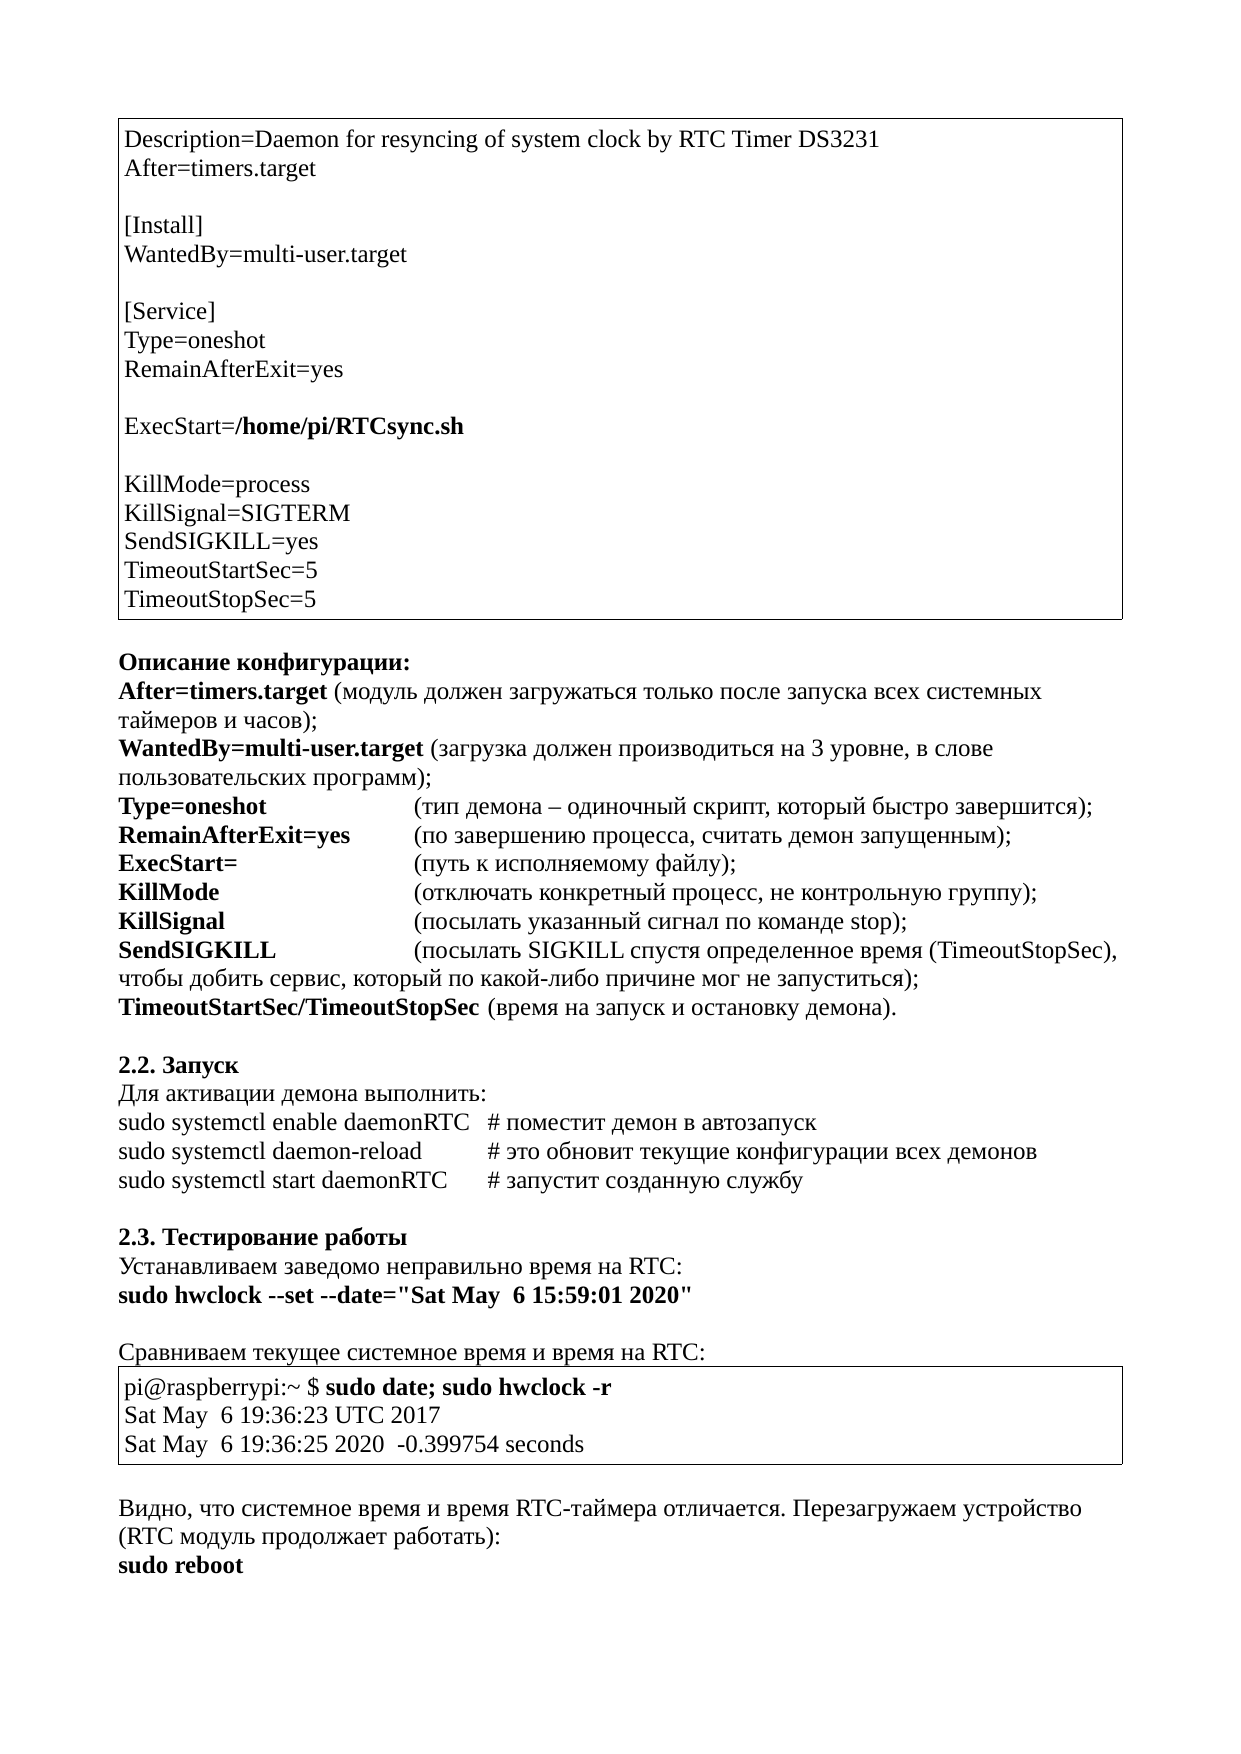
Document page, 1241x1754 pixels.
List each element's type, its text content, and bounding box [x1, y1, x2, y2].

text Для активации демона выполнить: [118, 1078, 1122, 1107]
text KillSignal (посылать указанный сигнал по команде stop); [118, 906, 1122, 935]
text Описание конфигурации: [118, 647, 1122, 676]
text sudo systemctl start daemonRTC # запустит созданную службу [118, 1165, 1122, 1193]
text sudo reboot [118, 1550, 1122, 1579]
table_header Description=Daemon for resyncing of system clock by RTC Timer DS3231 After=timers.target [Install] WantedBy=multi-user.target [Service] Type=oneshot RemainAfterExit=yes ExecStart=/home/pi/RTCsync.sh KillMode=process KillSignal=SIGTERM SendSIGKILL=yes TimeoutStartSec=5 TimeoutStopSec=5 [119, 119, 1122, 618]
text KillMode (отключать конкретный процесс, не контрольную группу); [118, 877, 1122, 906]
text 2.3. Тестирование работы [118, 1222, 1122, 1251]
text TimeoutStartSec/TimeoutStopSec (время на запуск и остановку демона). [118, 992, 1122, 1021]
text sudo systemctl enable daemonRTC # поместит демон в автозапуск [118, 1107, 1122, 1136]
text ExecStart= (путь к исполняемому файлу); [118, 848, 1122, 877]
text After=timers.target (модуль должен загружаться только после запуска всех системных таймеров и часов); [118, 676, 1122, 733]
text sudo systemctl daemon-reload # это обновит текущие конфигурации всех демонов [118, 1136, 1122, 1165]
text Видно, что системное время и время RTC-таймера отличается. Перезагружаем устройство (RTC модуль продолжает работать): [118, 1493, 1122, 1550]
text Type=oneshot (тип демона – одиночный скрипт, который быстро завершится); [118, 791, 1122, 820]
text RemainAfterExit=yes (по завершению процесса, считать демон запущенным); [118, 820, 1122, 848]
text Сравниваем текущее системное время и время на RTC: [118, 1337, 1122, 1366]
text Устанавливаем заведомо неправильно время на RTC: [118, 1251, 1122, 1280]
table_header pi@raspberrypi:~ $ sudo date; sudo hwclock -r Sat May 6 19:36:23 UTC 2017 Sat May 6 19:36:25 2020 -0.399754 seconds [119, 1367, 1122, 1464]
text 2.2. Запуск [118, 1050, 1122, 1078]
text WantedBy=multi-user.target (загрузка должен производиться на 3 уровне, в слове пользовательских программ); [118, 733, 1122, 791]
text SendSIGKILL (посылать SIGKILL спустя определенное время (TimeoutStopSec), чтобы добить сервис, который по какой-либо причине мог не запуститься); [118, 935, 1122, 992]
text sudo hwclock --set --date="Sat May 6 15:59:01 2020" [118, 1280, 1122, 1308]
